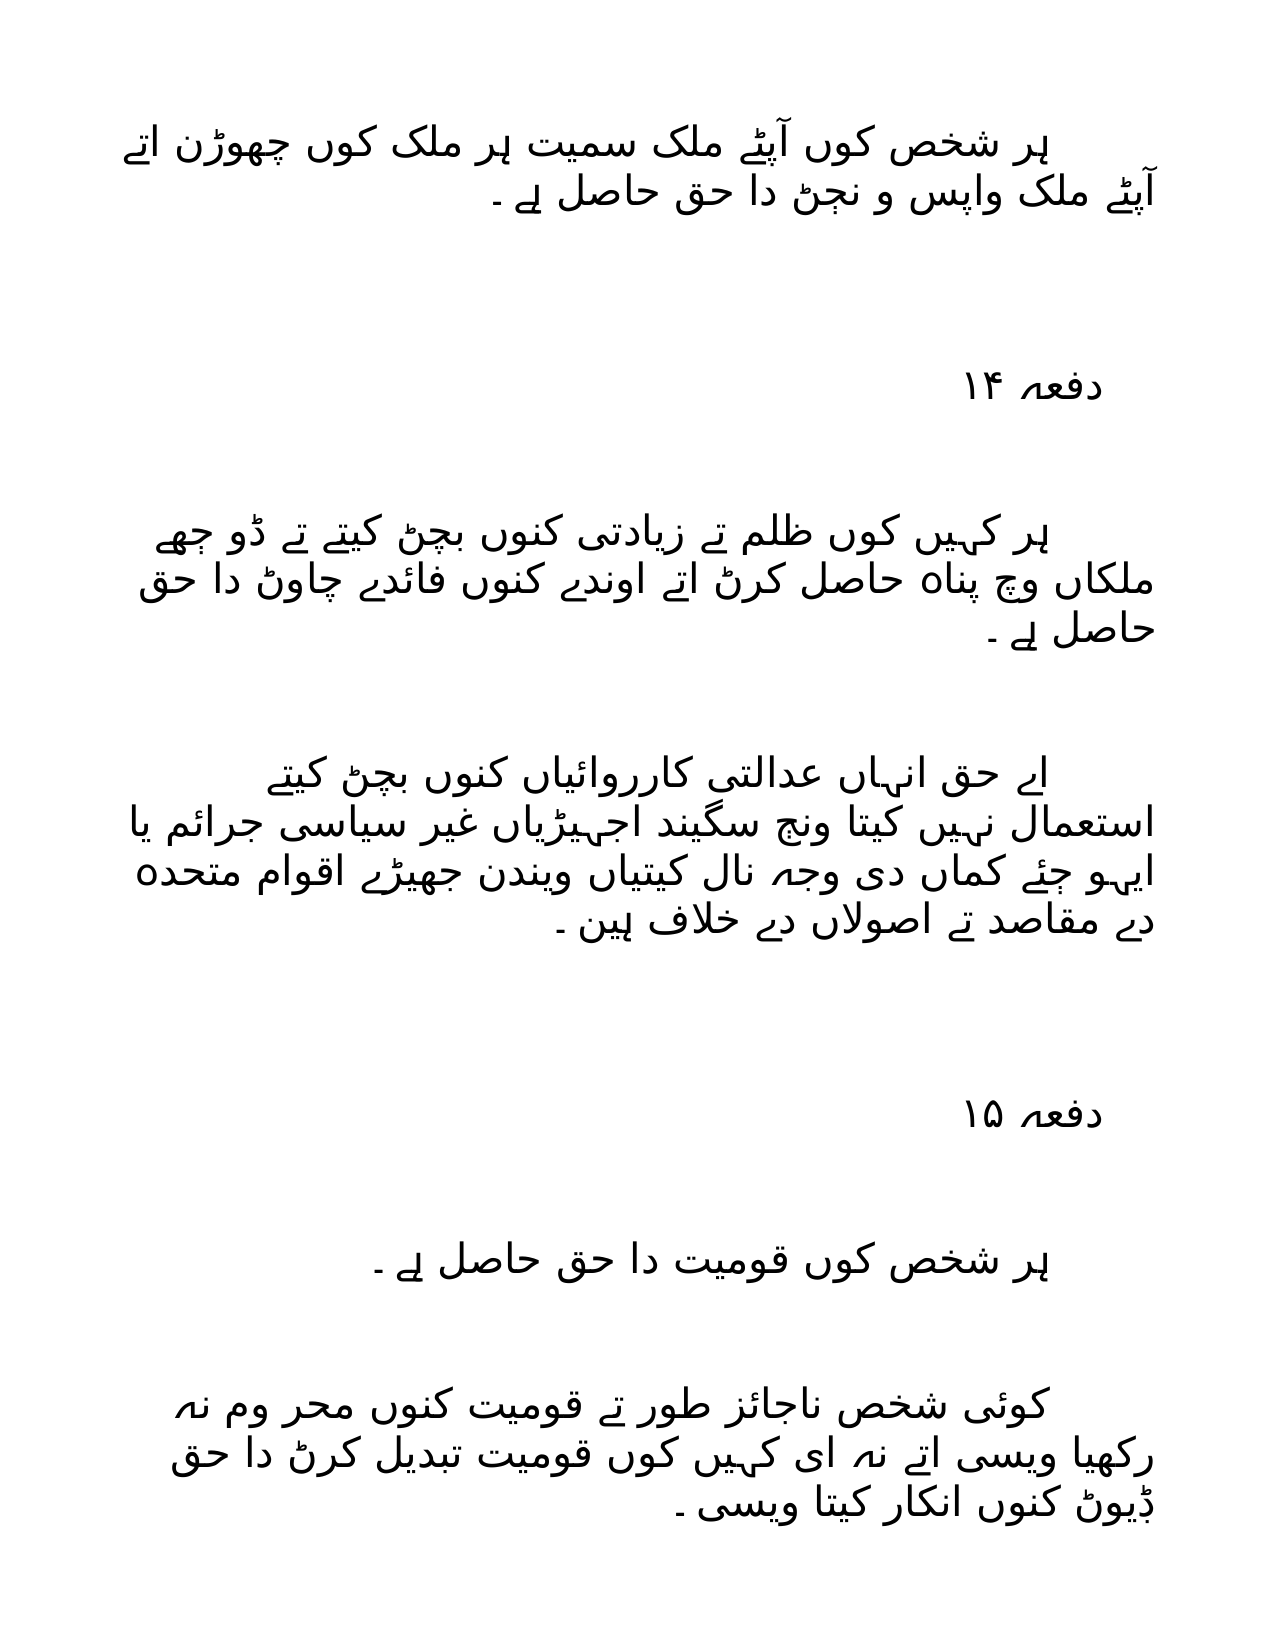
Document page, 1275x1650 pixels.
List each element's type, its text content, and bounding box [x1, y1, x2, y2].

text ہر شخص کوں قومیت دا حق حاصل ہے ۔ [118, 1234, 1157, 1283]
text ہر کہیں کوں ظلم تے زیادتی کنوں بچڻ کیتے تے ڈو ڄھے ملکاں وچ پناہ حاصل کرڻ اتے اوندے کنوں فائدے چاوڻ دا حق حاصل ہے ۔ [118, 506, 1157, 652]
text اے حق انہاں عدالتی کارروائیاں کنوں بچڻ کیتے استعمال نہیں کیتا ونڄ سگیند اجہیڑیاں غیر سیاسی جرائم یا ایہو ڄئے کماں دی وجہ نال کیتیاں ویندن جھیڑے اقوام متحدہ دے مقاصد تے اصولاں دے خلاف ہین ۔ [118, 749, 1157, 943]
text ہر شخص کوں آپڻے ملک سمیت ہر ملک کوں چھوڑن اتے آپڻے ملک واپس و نڄڻ دا حق حاصل ہے ۔ [118, 118, 1157, 215]
text دفعہ ۱۴ [118, 361, 1157, 409]
text دفعہ ۱۵ [118, 1089, 1157, 1137]
text کوئی شخص ناجائز طور تے قومیت کنوں محر وم نہ رکھیا ویسی اتے نہ ای کہیں کوں قومیت تبدیل کرڻ دا حق ڋیوڻ کنوں انکار کیتا ویسی ۔ [118, 1380, 1157, 1526]
